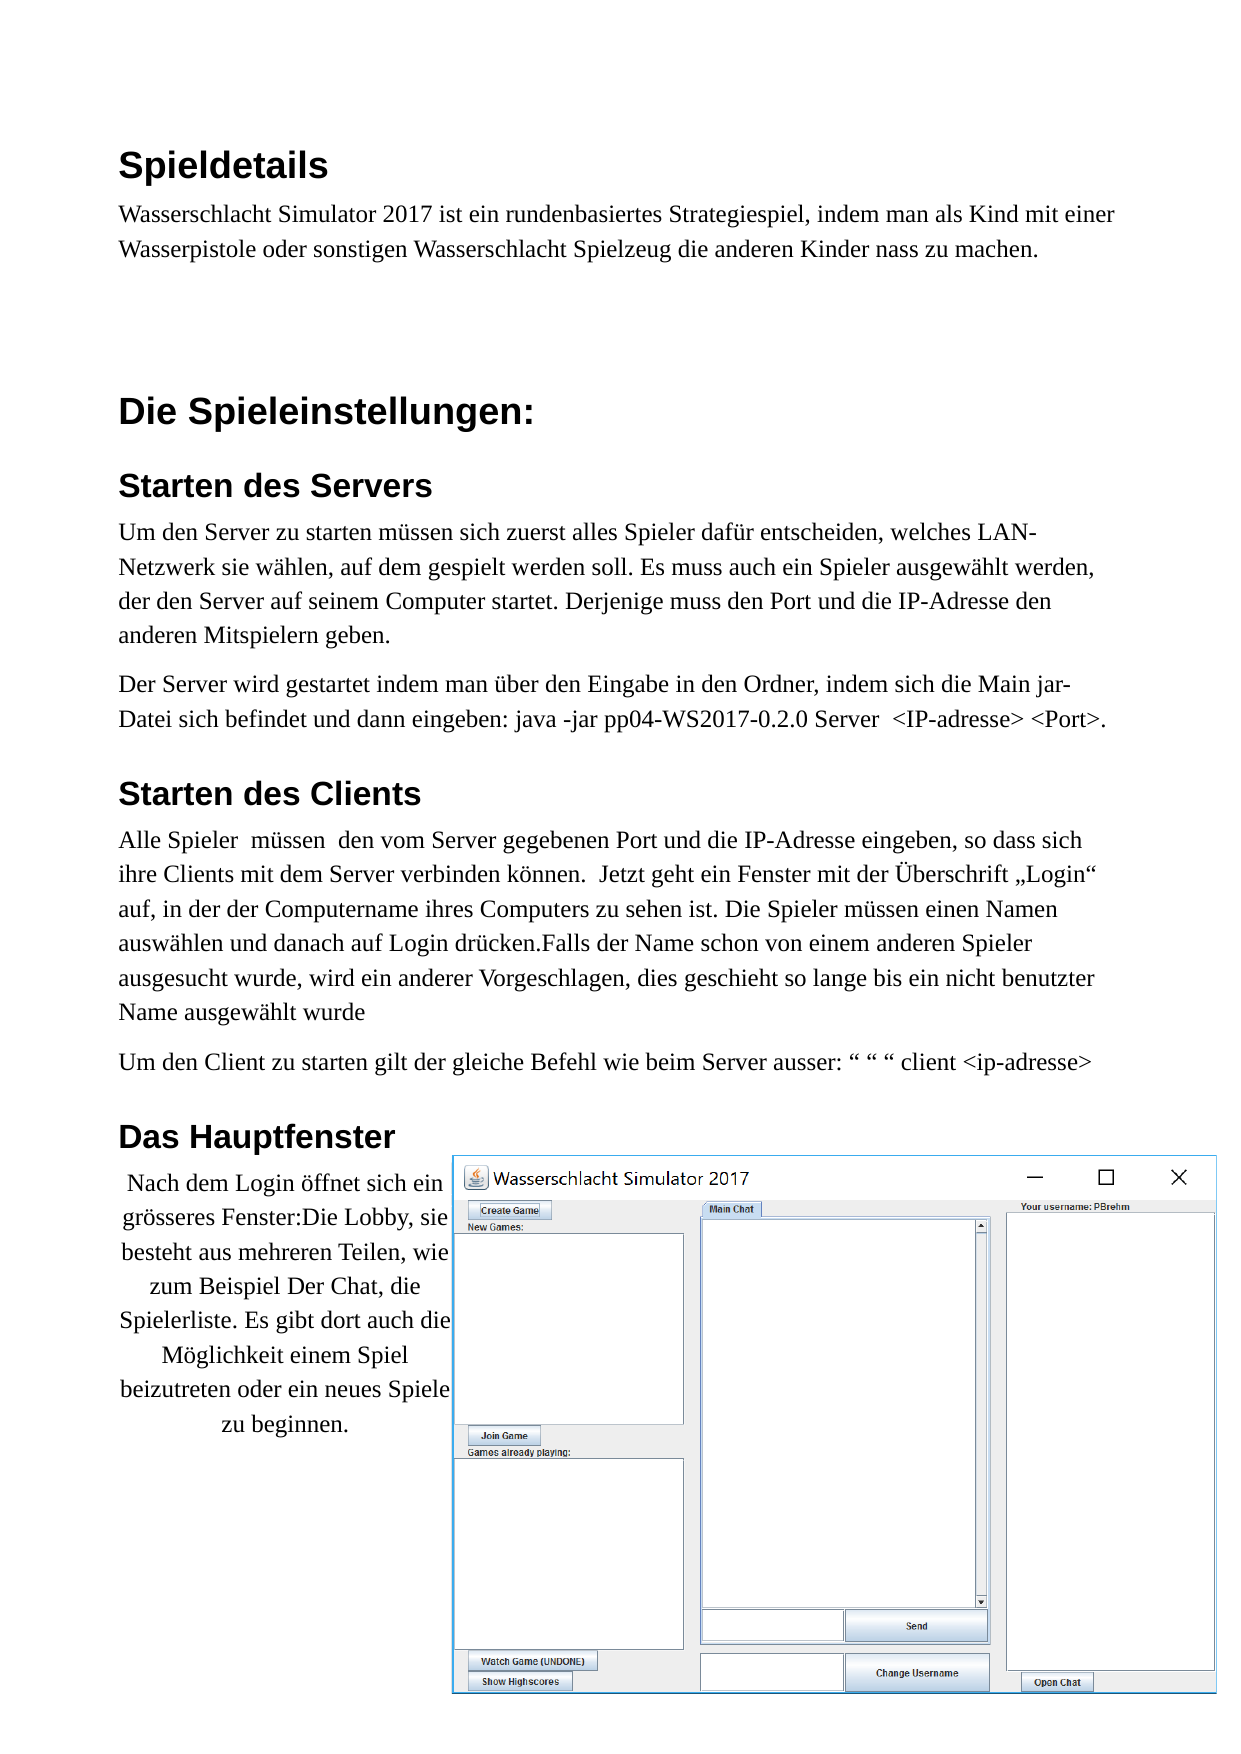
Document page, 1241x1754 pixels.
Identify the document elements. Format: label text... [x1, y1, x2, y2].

subtitle Starten des Clients [118, 774, 1122, 813]
text Um den Client zu starten gilt der gleiche Befehl wie beim Server ausser: “ “ “ client <ip-adresse> [118, 1047, 1122, 1075]
text Wasserschlacht Simulator 2017 ist ein rundenbasiertes Strategiespiel, indem man als Kind mit einer Wasserpistole oder sonstigen Wasserschlacht Spielzeug die anderen Kinder nass zu machen. [118, 199, 1122, 262]
subtitle Das Hauptfenster [118, 1116, 1122, 1155]
subtitle Spieldetails [118, 143, 1122, 187]
subtitle Die Spieleinstellungen: [118, 389, 1122, 433]
subtitle Starten des Servers [118, 466, 1122, 504]
text Um den Server zu starten müssen sich zuerst alles Spieler dafür entscheiden, welches LAN-Netzwerk sie wählen, auf dem gespielt werden soll. Es muss auch ein Spieler ausgewählt werden, der den Server auf seinem Computer startet. Derjenige muss den Port und die IP-Adresse den anderen Mitspielern geben. [118, 517, 1122, 649]
picture [451, 1155, 1217, 1694]
text Der Server wird gestartet indem man über den Eingabe in den Ordner, indem sich die Main jar-Datei sich befindet und dann eingeben: java -jar pp04-WS2017-0.2.0 Server <IP-adresse> <Port>. [118, 669, 1122, 733]
text Nach dem Login öffnet sich ein grösseres Fenster:Die Lobby, sie besteht aus mehreren Teilen, wie zum Beispiel Der Chat, die Spielerliste. Es gibt dort auch die Möglichkeit einem Spiel beizutreten oder ein neues Spiele zu beginnen. [118, 1168, 451, 1438]
text Alle Spieler müssen den vom Server gegebenen Port und die IP-Adresse eingeben, so dass sich ihre Clients mit dem Server verbinden können. Jetzt geht ein Fenster mit der Überschrift „Login“ auf, in der der Computername ihres Computers zu sehen ist. Die Spieler müssen einen Namen auswählen und danach auf Login drücken.Falls der Name schon von einem anderen Spieler ausgesucht wurde, wird ein anderer Vorgeschlagen, dies geschieht so lange bis ein nicht benutzter Name ausgewählt wurde [118, 825, 1122, 1026]
